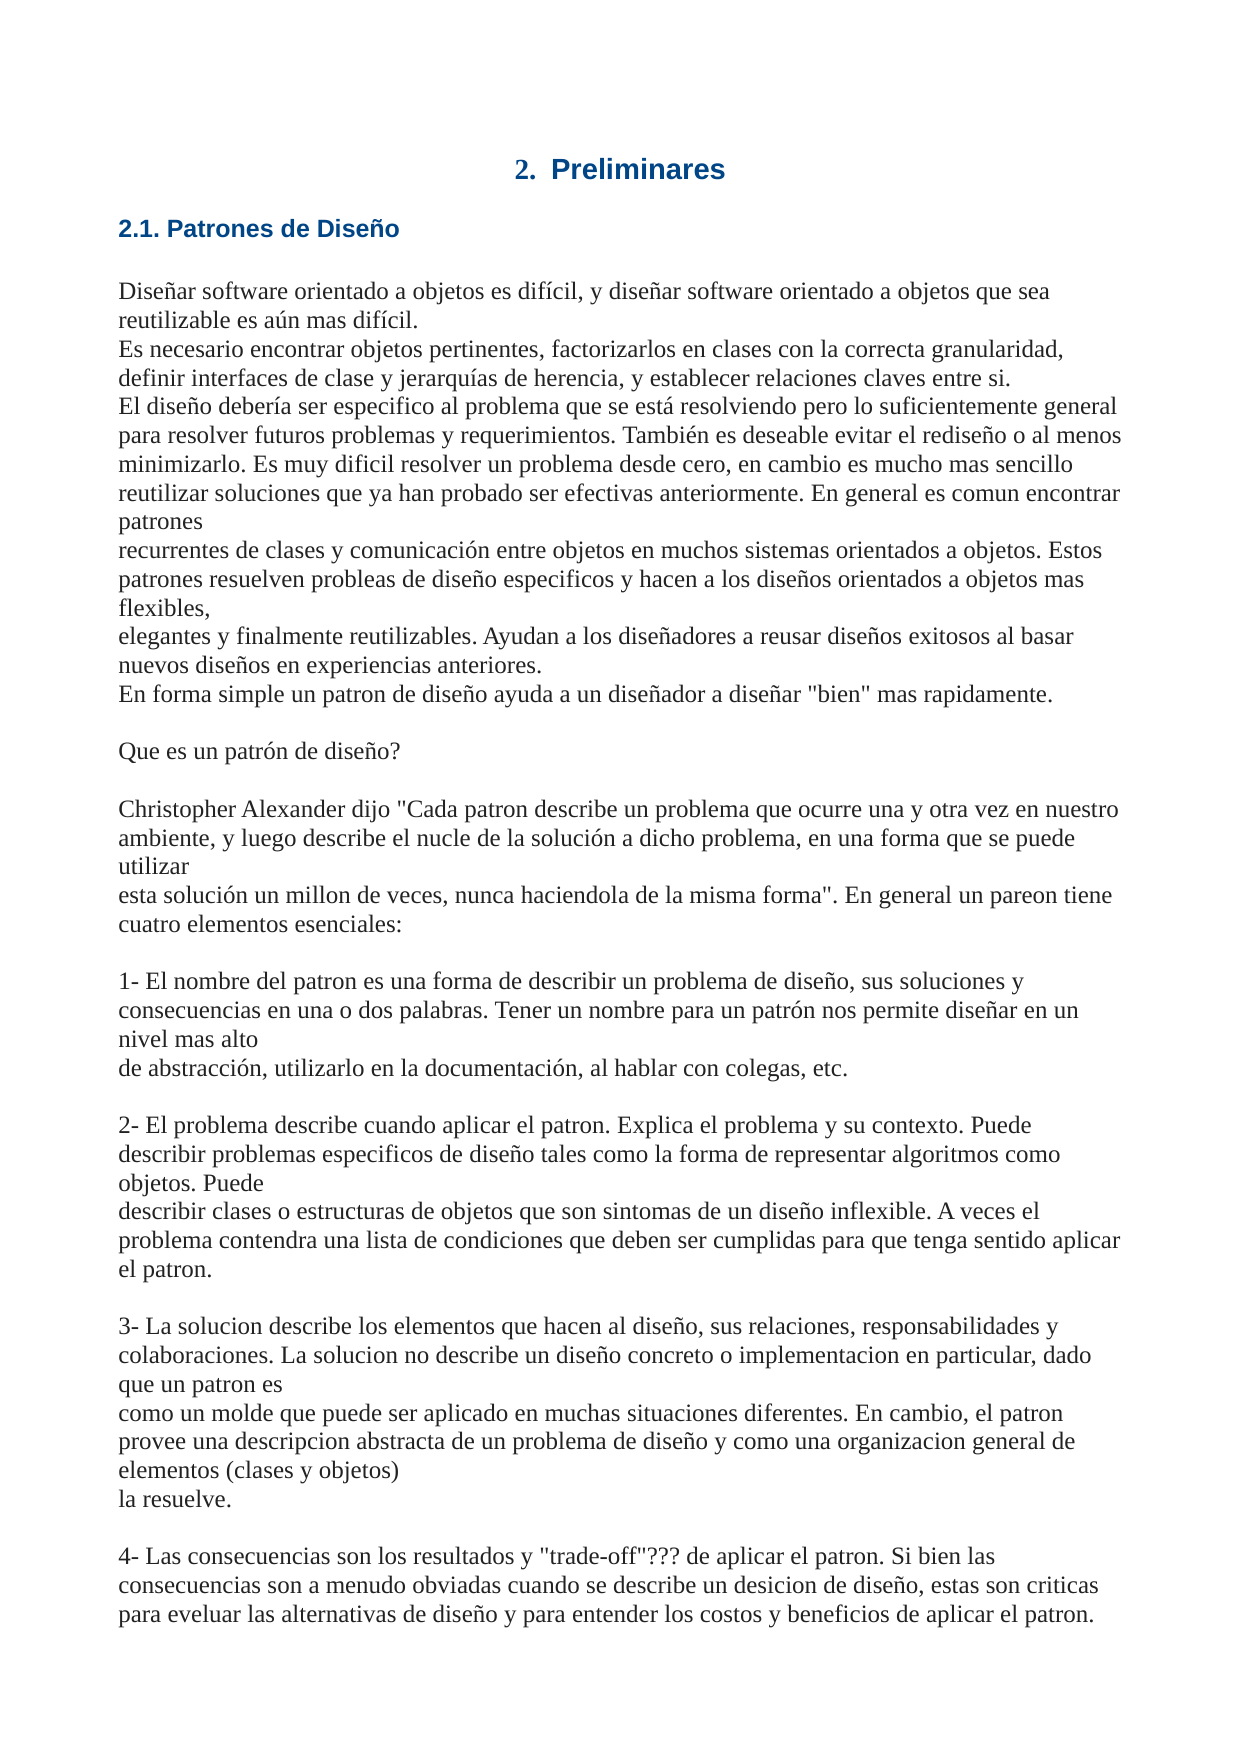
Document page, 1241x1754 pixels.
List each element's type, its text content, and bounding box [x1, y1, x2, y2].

text 2. Preliminares [118, 152, 1122, 185]
text Diseñar software orientado a objetos es difícil, y diseñar software orientado a objetos que sea reutilizable es aún mas difícil. [118, 276, 1122, 334]
text 4- Las consecuencias son los resultados y "trade-off"??? de aplicar el patron. Si bien las consecuencias son a menudo obviadas cuando se describe un desicion de diseño, estas son criticas [118, 1541, 1122, 1599]
text En forma simple un patron de diseño ayuda a un diseñador a diseñar "bien" mas rapidamente. [118, 679, 1122, 708]
text minimizarlo. Es muy dificil resolver un problema desde cero, en cambio es mucho mas sencillo reutilizar soluciones que ya han probado ser efectivas anteriormente. En general es comun encontrar patrones [118, 449, 1122, 535]
text como un molde que puede ser aplicado en muchas situaciones diferentes. En cambio, el patron provee una descripcion abstracta de un problema de diseño y como una organizacion general de elementos (clases y objetos) [118, 1398, 1122, 1484]
text 2- El problema describe cuando aplicar el patron. Explica el problema y su contexto. Puede describir problemas especificos de diseño tales como la forma de representar algoritmos como objetos. Puede [118, 1110, 1122, 1196]
text 2.1. Patrones de Diseño [118, 185, 1122, 243]
text 3- La solucion describe los elementos que hacen al diseño, sus relaciones, responsabilidades y colaboraciones. La solucion no describe un diseño concreto o implementacion en particular, dado que un patron es [118, 1311, 1122, 1398]
text elegantes y finalmente reutilizables. Ayudan a los diseñadores a reusar diseños exitosos al basar nuevos diseños en experiencias anteriores. [118, 621, 1122, 679]
text de abstracción, utilizarlo en la documentación, al hablar con colegas, etc. [118, 1053, 1122, 1081]
text Que es un patrón de diseño? [118, 736, 1122, 765]
text para eveluar las alternativas de diseño y para entender los costos y beneficios de aplicar el patron. [118, 1599, 1122, 1628]
text la resuelve. [118, 1484, 1122, 1513]
text El diseño debería ser especifico al problema que se está resolviendo pero lo suficientemente general para resolver futuros problemas y requerimientos. También es deseable evitar el rediseño o al menos [118, 391, 1122, 449]
text Christopher Alexander dijo "Cada patron describe un problema que ocurre una y otra vez en nuestro ambiente, y luego describe el nucle de la solución a dicho problema, en una forma que se puede utilizar [118, 794, 1122, 880]
text esta solución un millon de veces, nunca haciendola de la misma forma". En general un pareon tiene cuatro elementos esenciales: [118, 880, 1122, 938]
text recurrentes de clases y comunicación entre objetos en muchos sistemas orientados a objetos. Estos patrones resuelven probleas de diseño especificos y hacen a los diseños orientados a objetos mas flexibles, [118, 535, 1122, 621]
text Es necesario encontrar objetos pertinentes, factorizarlos en clases con la correcta granularidad, definir interfaces de clase y jerarquías de herencia, y establecer relaciones claves entre si. [118, 334, 1122, 391]
text 1- El nombre del patron es una forma de describir un problema de diseño, sus soluciones y consecuencias en una o dos palabras. Tener un nombre para un patrón nos permite diseñar en un nivel mas alto [118, 966, 1122, 1053]
text describir clases o estructuras de objetos que son sintomas de un diseño inflexible. A veces el problema contendra una lista de condiciones que deben ser cumplidas para que tenga sentido aplicar el patron. [118, 1196, 1122, 1283]
